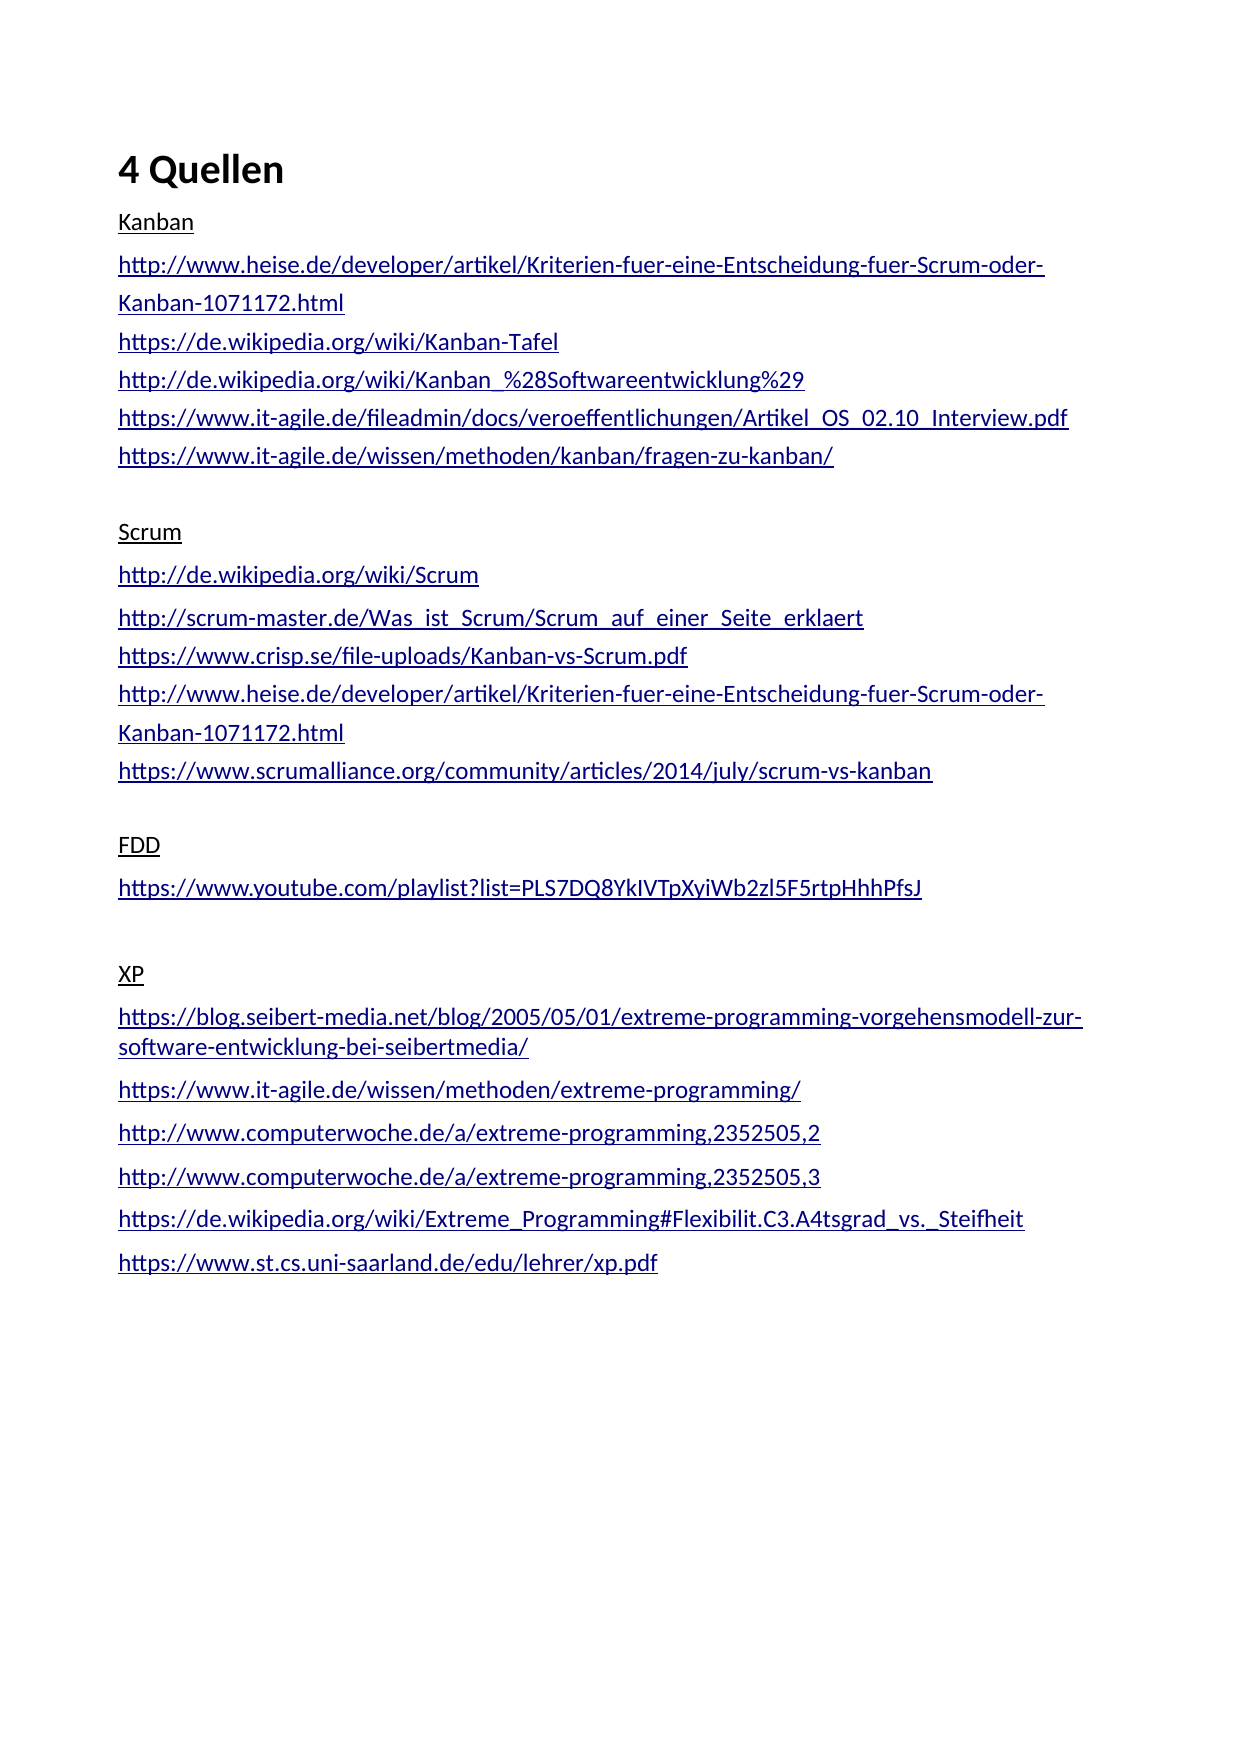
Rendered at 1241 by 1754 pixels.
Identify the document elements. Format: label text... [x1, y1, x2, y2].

text https://www.scrumalliance.org/community/articles/2014/july/scrum-vs-kanban [118, 755, 1122, 785]
text http://de.wikipedia.org/wiki/Kanban_%28Softwareentwicklung%29 [118, 364, 1122, 394]
text Kanban [118, 206, 1122, 237]
text https://www.st.cs.uni-saarland.de/edu/lehrer/xp.pdf [118, 1247, 1122, 1277]
text XP [118, 958, 1122, 988]
text http://de.wikipedia.org/wiki/Scrum [118, 559, 1122, 590]
text http://scrum-master.de/Was_ist_Scrum/Scrum_auf_einer_Seite_erklaert [118, 602, 1122, 633]
text https://de.wikipedia.org/wiki/Extreme_Programming#Flexibilit.C3.A4tsgrad_vs._Steifheit [118, 1204, 1122, 1234]
text https://de.wikipedia.org/wiki/Kanban-Tafel [118, 326, 1122, 356]
text https://www.it-agile.de/wissen/methoden/kanban/fragen-zu-kanban/ [118, 440, 1122, 471]
subtitle 4 Quellen [118, 143, 1122, 194]
text https://www.it-agile.de/fileadmin/docs/veroeffentlichungen/Artikel_OS_02.10_Interview.pdf [118, 402, 1122, 432]
text https://www.it-agile.de/wissen/methoden/extreme-programming/ [118, 1074, 1122, 1105]
text http://www.heise.de/developer/artikel/Kriterien-fuer-eine-Entscheidung-fuer-Scrum-oder-Kanban-1071172.html [118, 249, 1122, 318]
text http://www.computerwoche.de/a/extreme-programming,2352505,2 [118, 1118, 1122, 1148]
text Scrum [118, 516, 1122, 547]
text FDD [118, 829, 1122, 859]
text http://www.heise.de/developer/artikel/Kriterien-fuer-eine-Entscheidung-fuer-Scrum-oder-Kanban-1071172.html [118, 679, 1122, 747]
text https://www.youtube.com/playlist?list=PLS7DQ8YkIVTpXyiWb2zl5F5rtpHhhPfsJ [118, 872, 1122, 902]
text https://blog.seibert-media.net/blog/2005/05/01/extreme-programming-vorgehensmodell-zur-software-entwicklung-bei-seibertmedia/ [118, 1001, 1122, 1062]
text https://www.crisp.se/file-uploads/Kanban-vs-Scrum.pdf [118, 641, 1122, 671]
text http://www.computerwoche.de/a/extreme-programming,2352505,3 [118, 1161, 1122, 1191]
